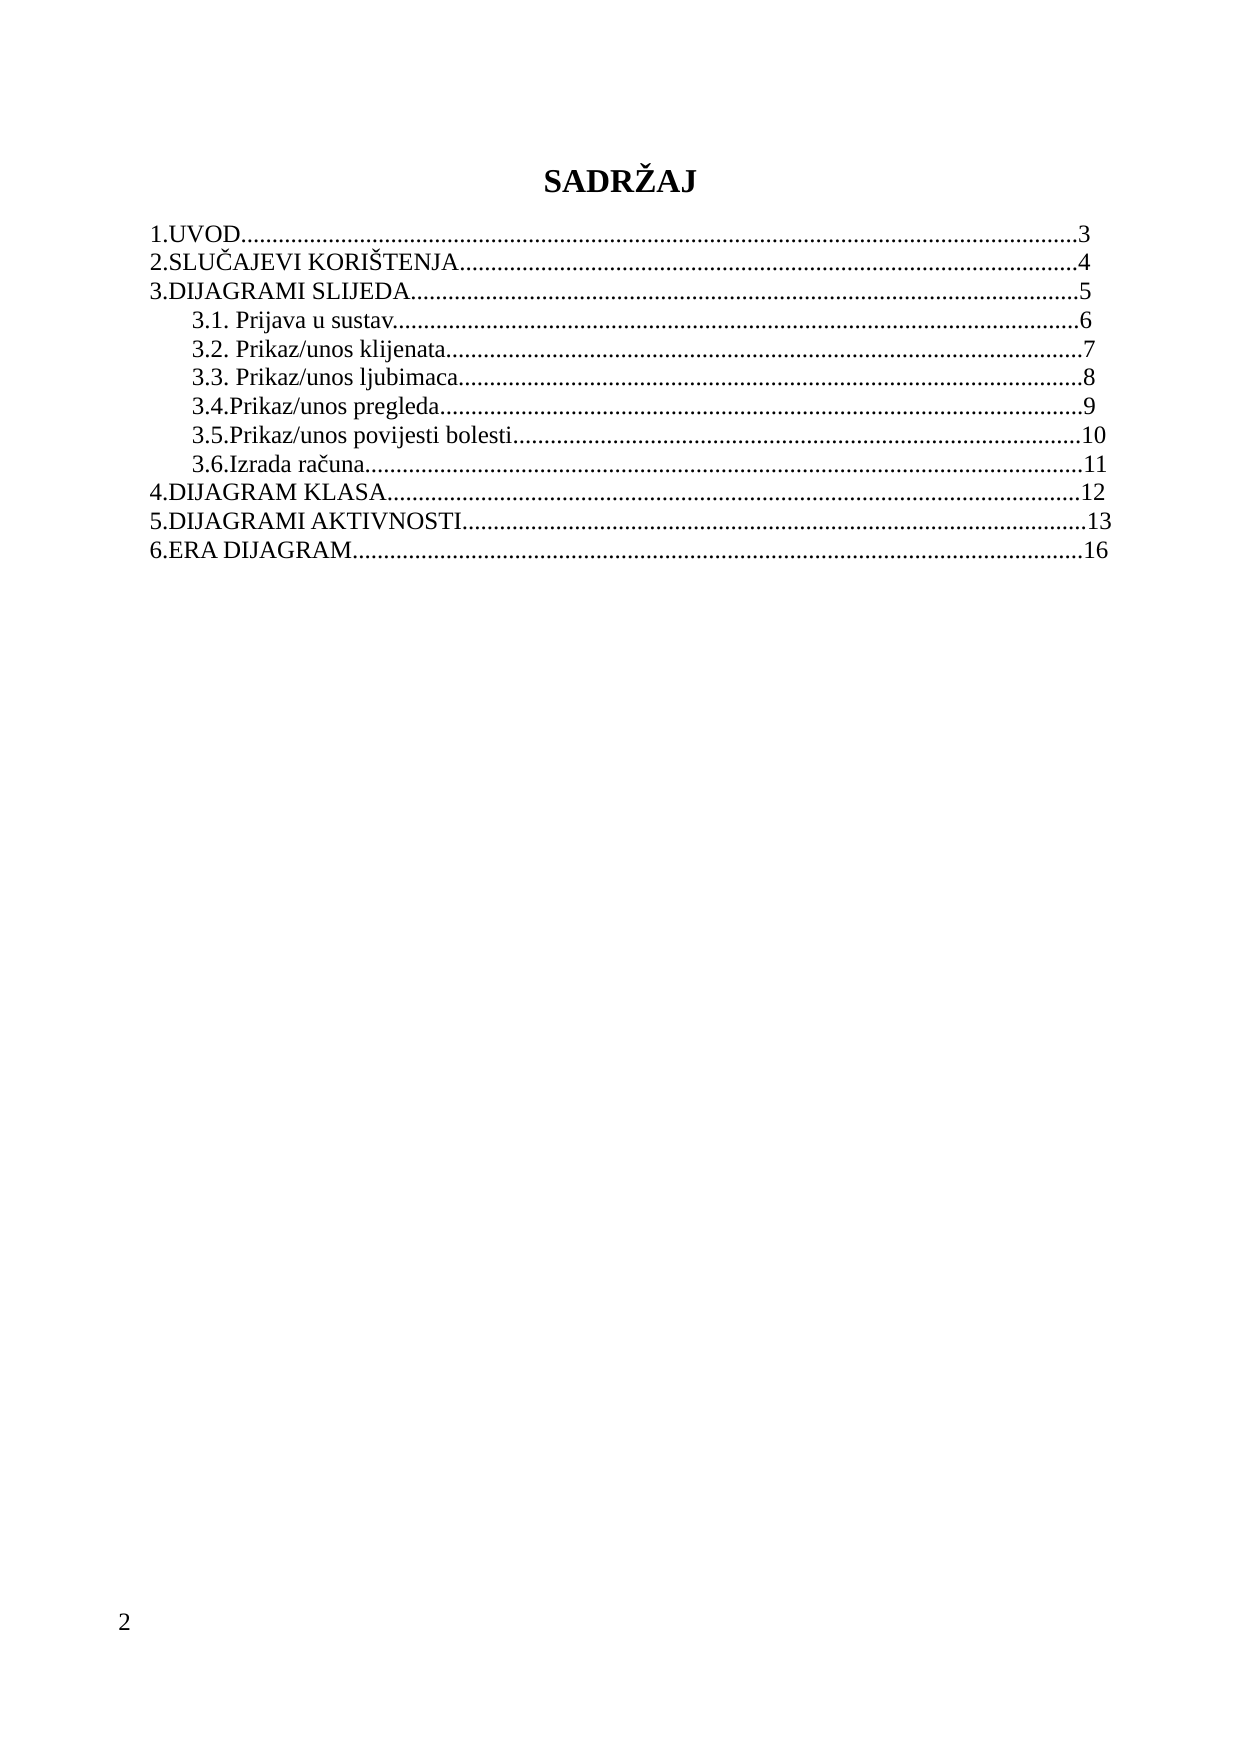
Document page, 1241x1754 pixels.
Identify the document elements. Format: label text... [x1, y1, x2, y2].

text 3.3. Prikaz/unos ljubimaca....................................................................................................8 [118, 362, 1122, 391]
text 3.DIJAGRAMI SLIJEDA...........................................................................................................5 [118, 276, 1122, 305]
text 2.SLUČAJEVI KORIŠTENJA...................................................................................................4 [118, 247, 1122, 276]
text 3.1. Prijava u sustav..............................................................................................................6 [118, 305, 1122, 334]
text 3.4.Prikaz/unos pregleda.......................................................................................................9 [118, 391, 1122, 420]
text 3.5.Prikaz/unos povijesti bolesti...........................................................................................10 [118, 420, 1122, 449]
text 3.2. Prikaz/unos klijenata......................................................................................................7 [118, 334, 1122, 362]
text 1.UVOD......................................................................................................................................3 [118, 219, 1122, 247]
text 6.ERA DIJAGRAM.....................................................................................................................16 [118, 535, 1122, 564]
text SADRŽAJ [118, 161, 1122, 199]
text 5.DIJAGRAMI AKTIVNOSTI....................................................................................................13 [118, 506, 1122, 535]
text 3.6.Izrada računa...................................................................................................................11 [118, 449, 1122, 477]
text 4.DIJAGRAM KLASA...............................................................................................................12 [118, 477, 1122, 506]
